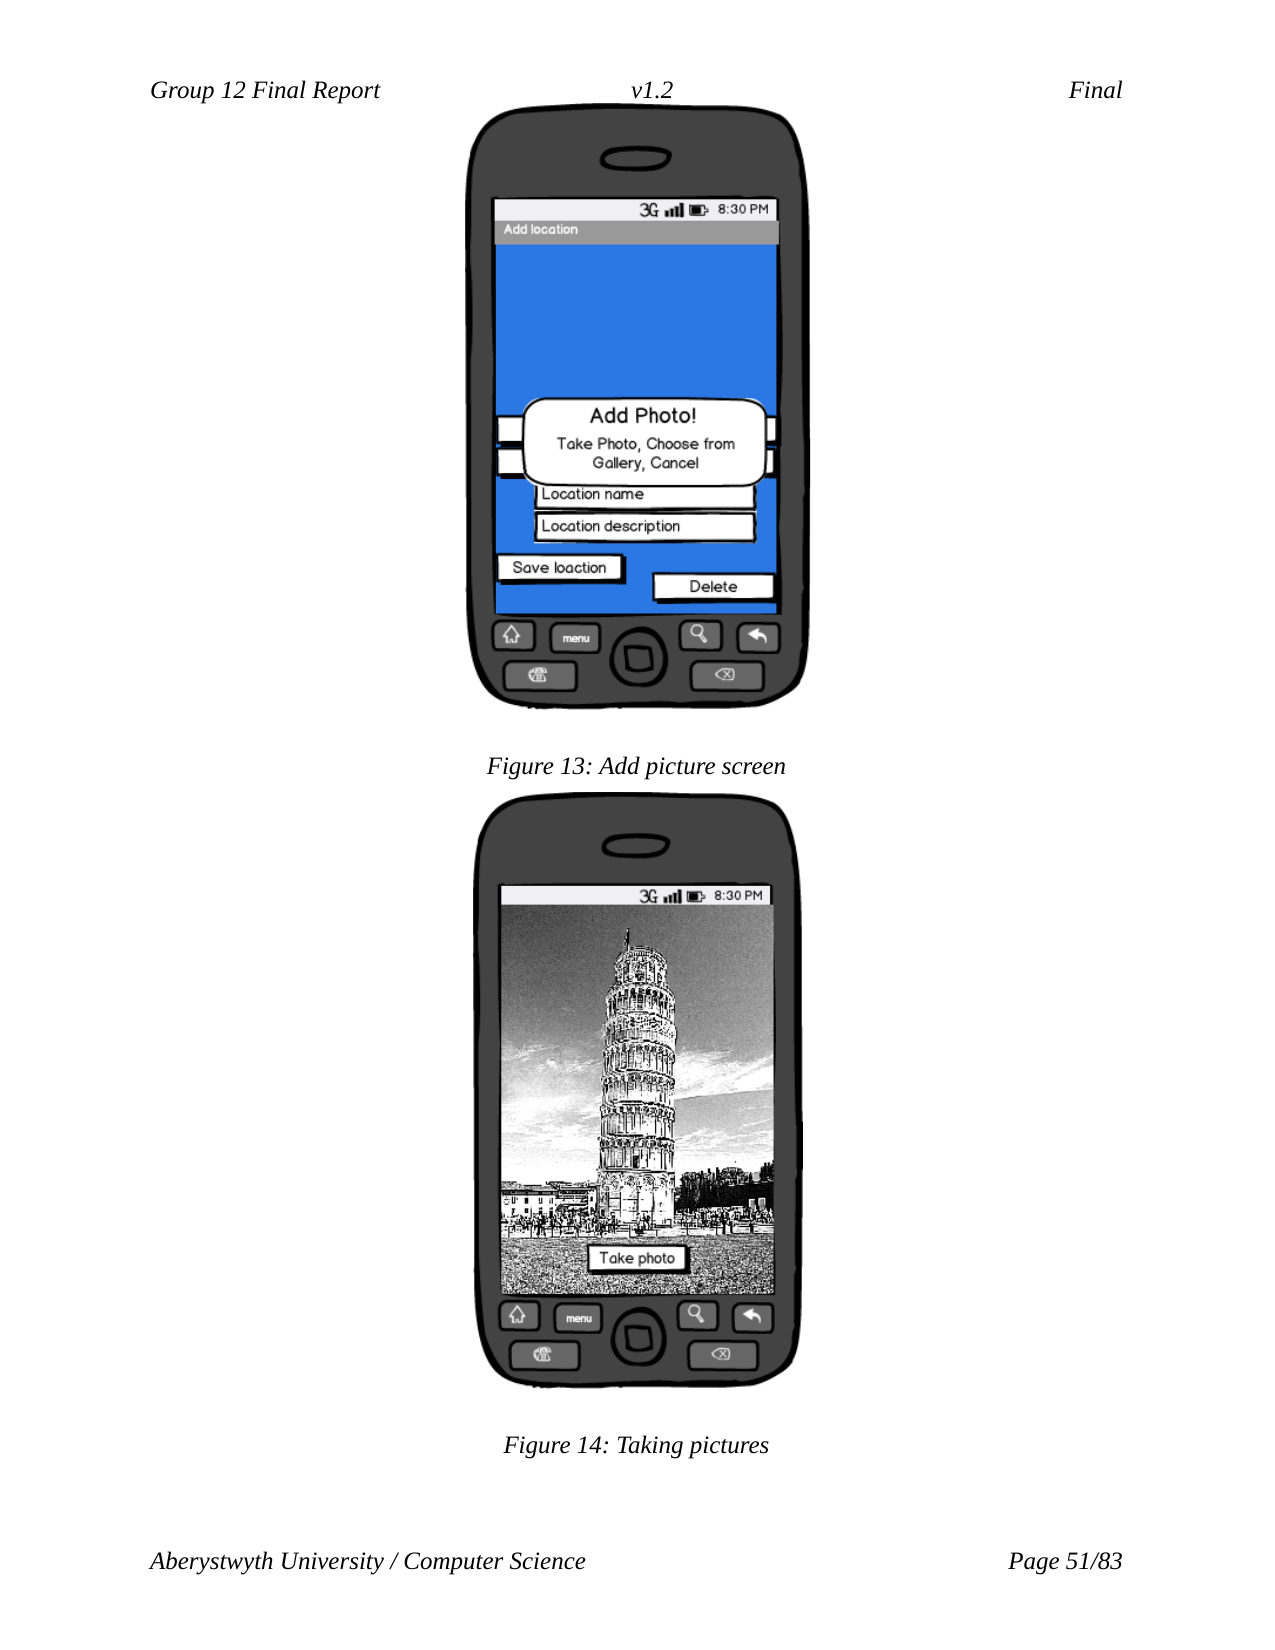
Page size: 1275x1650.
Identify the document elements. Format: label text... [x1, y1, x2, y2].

picture [464, 103, 811, 710]
text Figure 13: Add picture screen [150, 751, 1125, 779]
text Figure 14: Taking pictures [150, 1430, 1125, 1458]
picture [472, 792, 803, 1389]
